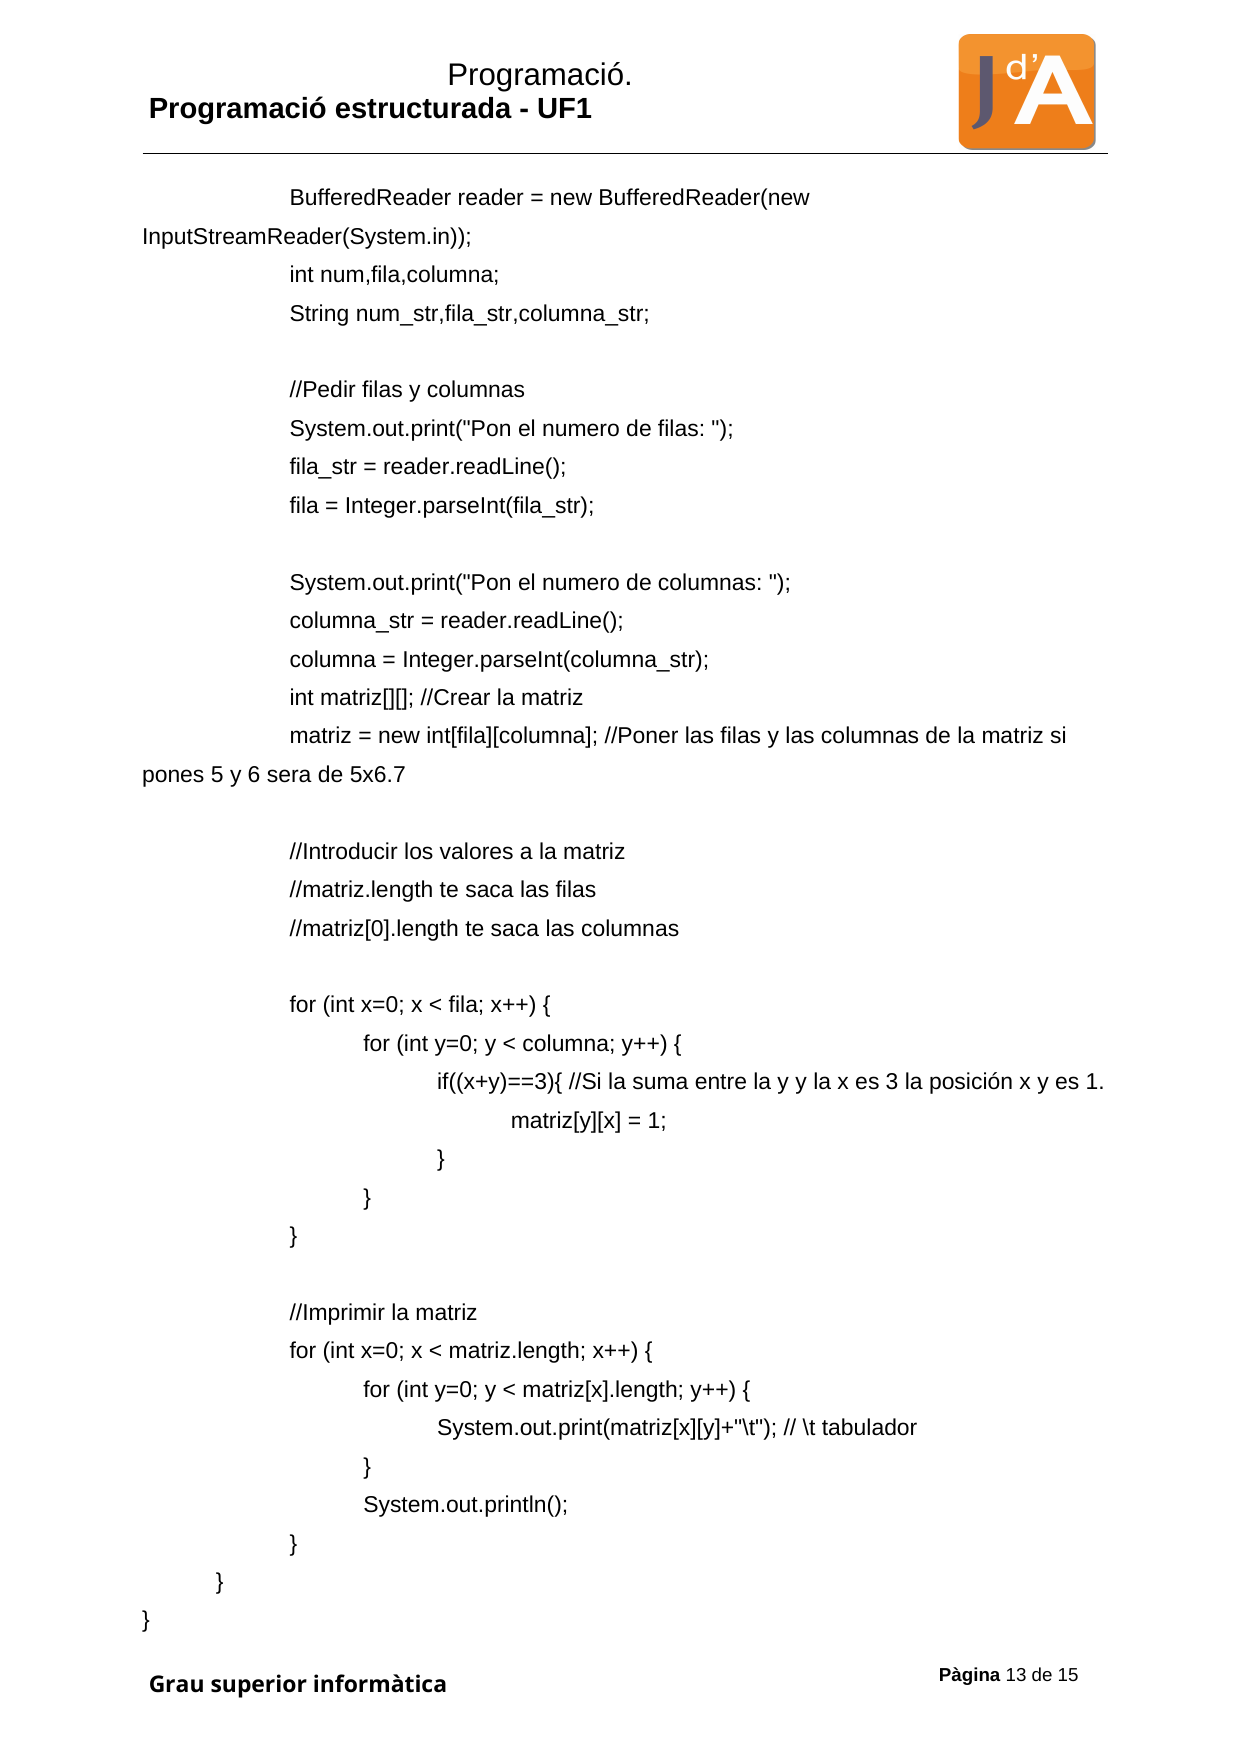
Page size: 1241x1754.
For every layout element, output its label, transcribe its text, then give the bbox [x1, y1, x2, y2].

text //matriz[0].length te saca las columnas [142, 915, 1107, 941]
text int matriz[][]; //Crear la matriz [142, 685, 1107, 710]
text } [142, 1607, 1107, 1633]
picture [958, 34, 1096, 150]
text } [142, 1569, 1107, 1594]
text String num_str,fila_str,columna_str; [142, 300, 1107, 326]
text } [142, 1146, 1107, 1172]
text System.out.println(); [142, 1492, 1107, 1517]
text } [142, 1223, 1107, 1248]
text for (int y=0; y < matriz[x].length; y++) { [142, 1377, 1107, 1402]
text System.out.print(matriz[x][y]+"\t"); // \t tabulador [142, 1415, 1107, 1441]
text matriz = new int[fila][columna]; //Poner las filas y las columnas de la matriz si pones 5 y 6 sera de 5x6.7 [142, 723, 1107, 787]
text fila = Integer.parseInt(fila_str); [142, 492, 1107, 518]
text for (int x=0; x < fila; x++) { [142, 992, 1107, 1018]
text matriz[y][x] = 1; [142, 1107, 1107, 1133]
text if((x+y)==3){ //Si la suma entre la y y la x es 3 la posición x y es 1. [142, 1069, 1107, 1095]
text } [142, 1530, 1107, 1556]
text System.out.print("Pon el numero de filas: "); [142, 416, 1107, 441]
text int num,fila,columna; [142, 262, 1107, 287]
text BufferedReader reader = new BufferedReader(new InputStreamReader(System.in)); [142, 185, 1107, 249]
text for (int y=0; y < columna; y++) { [142, 1031, 1107, 1056]
text for (int x=0; x < matriz.length; x++) { [142, 1338, 1107, 1364]
text columna = Integer.parseInt(columna_str); [142, 646, 1107, 672]
text //Pedir filas y columnas [142, 377, 1107, 403]
text //Imprimir la matriz [142, 1300, 1107, 1325]
text System.out.print("Pon el numero de columnas: "); [142, 569, 1107, 595]
text //matriz.length te saca las filas [142, 877, 1107, 902]
text //Introducir los valores a la matriz [142, 838, 1107, 864]
text } [142, 1453, 1107, 1479]
text columna_str = reader.readLine(); [142, 608, 1107, 633]
text fila_str = reader.readLine(); [142, 454, 1107, 480]
text } [142, 1184, 1107, 1210]
